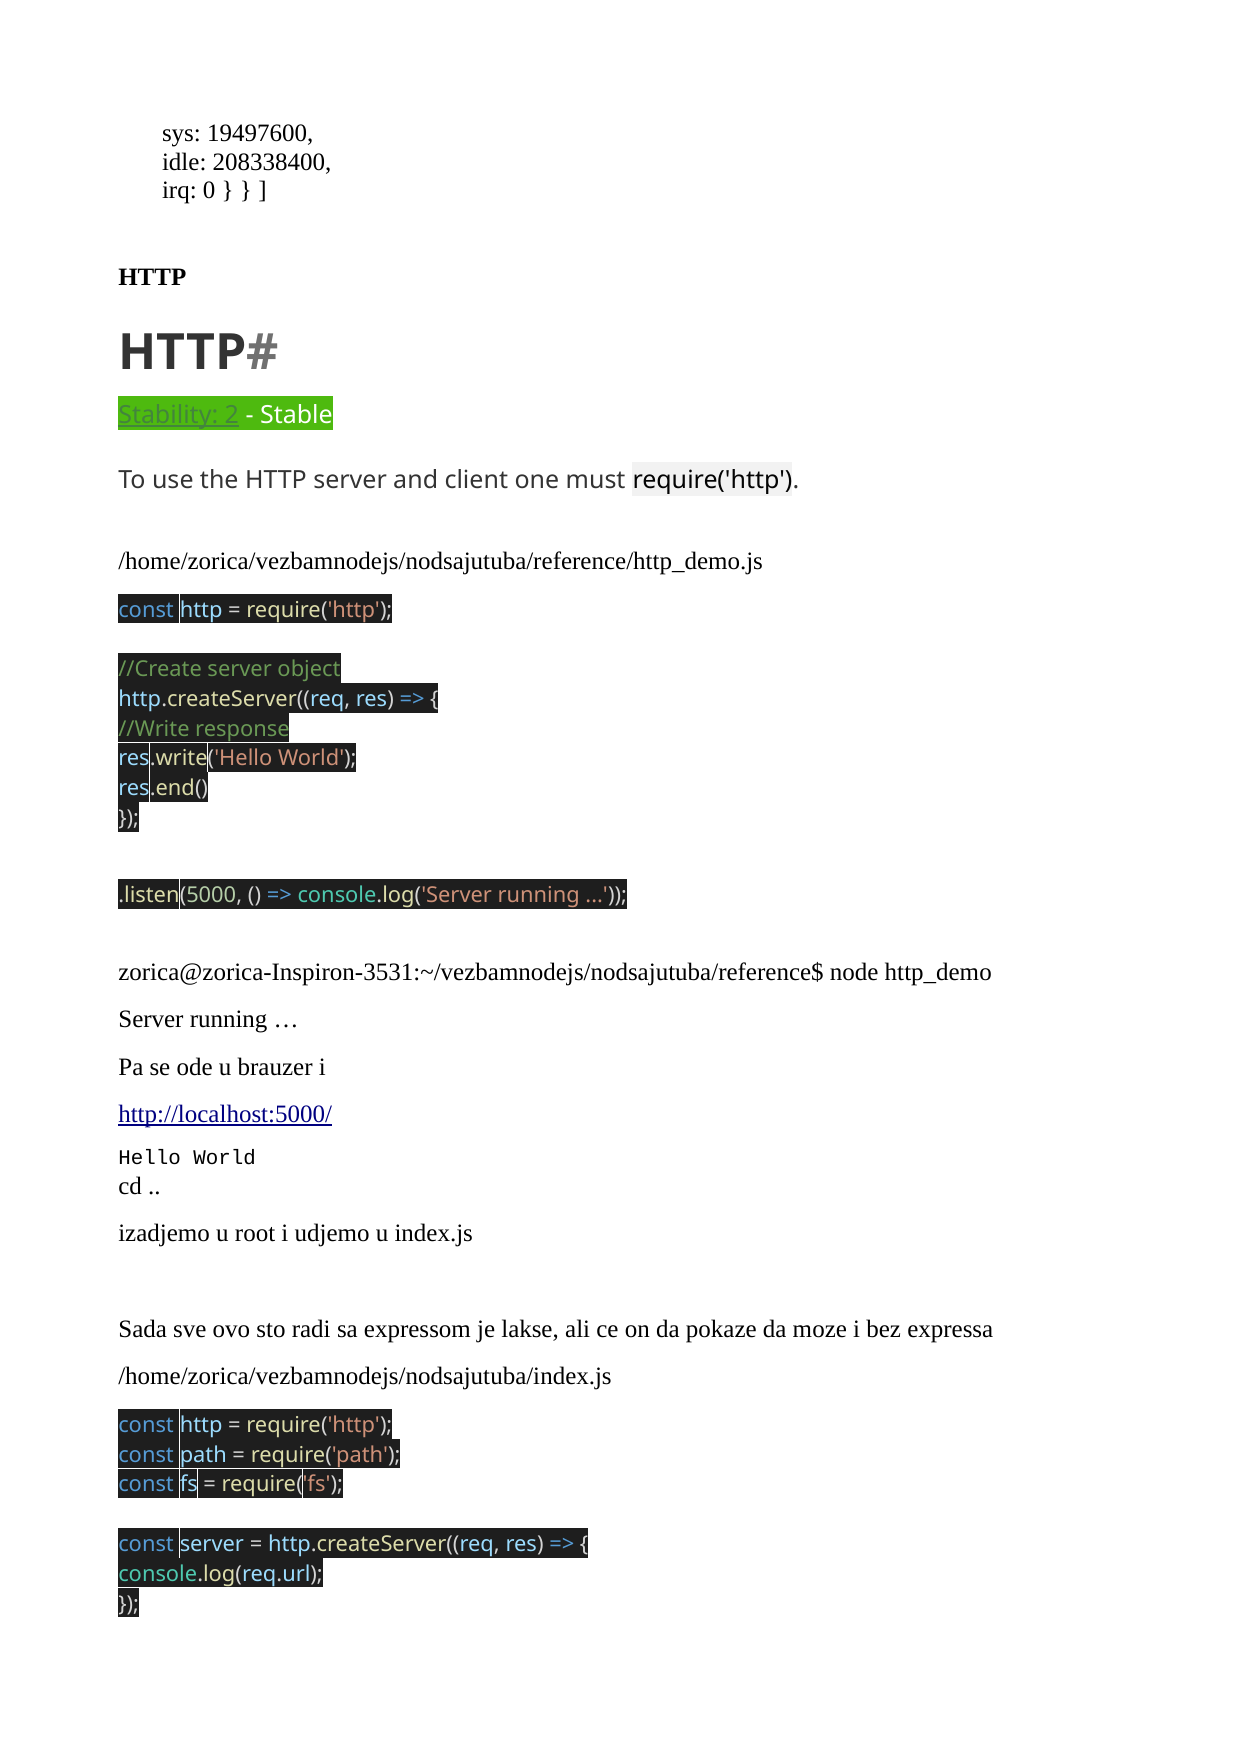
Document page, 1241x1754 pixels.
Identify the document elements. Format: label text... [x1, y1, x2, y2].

text /home/zorica/vezbamnodejs/nodsajutuba/reference/http_demo.js [118, 513, 1122, 575]
text Hello World [118, 1147, 1122, 1171]
text To use the HTTP server and client one must require('http'). [118, 462, 1122, 496]
text //Create server object [118, 653, 1122, 683]
text idle: 208338400, [118, 147, 1122, 176]
text cd .. [118, 1171, 1122, 1199]
text HTTP [118, 262, 1122, 291]
text /home/zorica/vezbamnodejs/nodsajutuba/index.js [118, 1361, 1122, 1390]
subtitle HTTP# [118, 316, 1122, 384]
text Pa se ode u brauzer i [118, 1052, 1122, 1081]
text //Write response [118, 713, 1122, 742]
text res.write('Hello World'); [118, 742, 1122, 772]
text }); [118, 802, 1122, 832]
text console.log(req.url); [118, 1558, 1122, 1587]
text }); [118, 1587, 1122, 1617]
text const http = require('http'); [118, 1409, 1122, 1439]
text zorica@zorica-Inspiron-3531:~/vezbamnodejs/nodsajutuba/reference$ node http_demo [118, 957, 1122, 986]
text const http = require('http'); [118, 593, 1122, 623]
text http://localhost:5000/ [118, 1099, 1122, 1128]
text .listen(5000, () => console.log('Server running ...')); [118, 879, 1122, 909]
text sys: 19497600, [118, 118, 1122, 147]
text const fs = require('fs'); [118, 1468, 1122, 1498]
text Server running … [118, 1004, 1122, 1033]
text const server = http.createServer((req, res) => { [118, 1528, 1122, 1558]
text izadjemo u root i udjemo u index.js [118, 1218, 1122, 1247]
text Sada sve ovo sto radi sa expressom je lakse, ali ce on da pokaze da moze i bez expressa [118, 1314, 1122, 1342]
text Stability: 2 - Stable [118, 396, 1122, 430]
text const path = require('path'); [118, 1439, 1122, 1468]
text http.createServer((req, res) => { [118, 683, 1122, 713]
text irq: 0 } } ] [118, 176, 1122, 204]
text res.end() [118, 772, 1122, 802]
